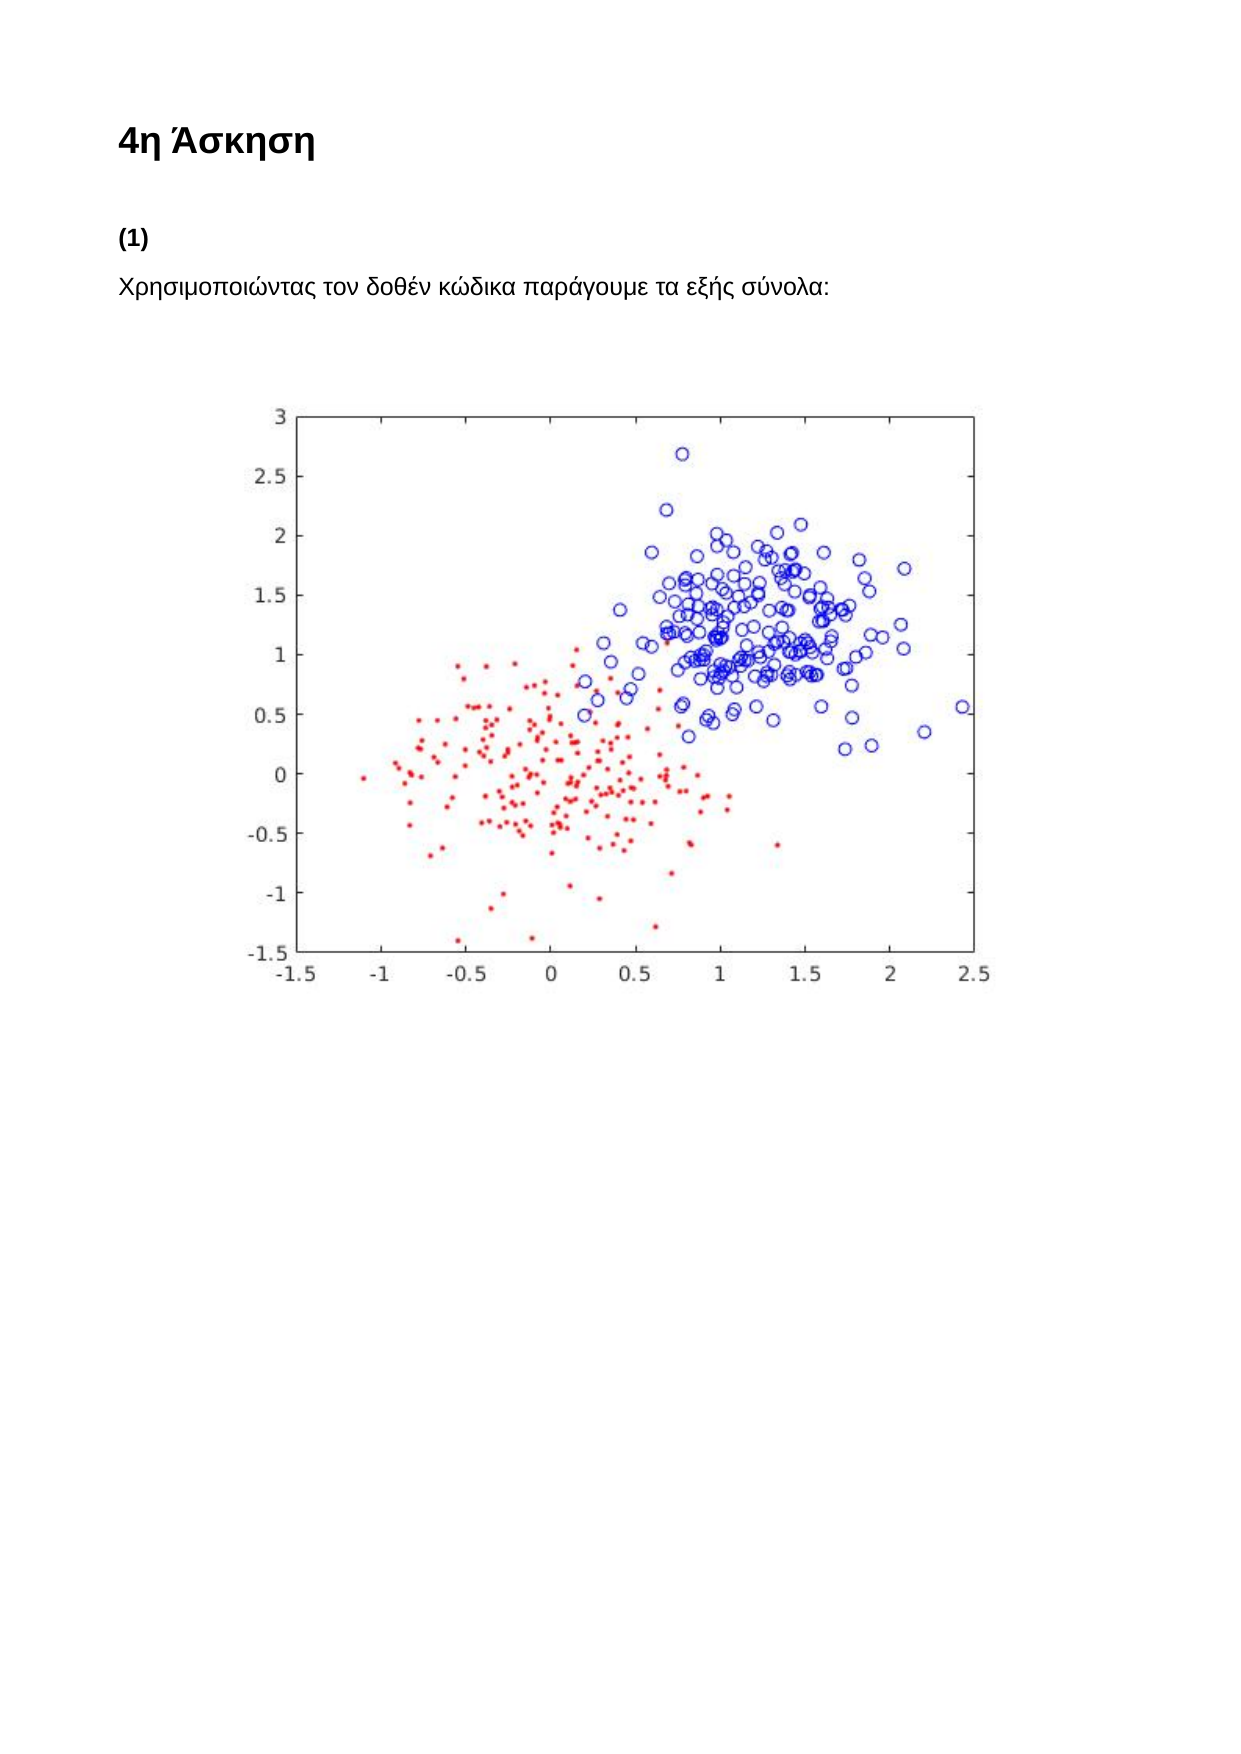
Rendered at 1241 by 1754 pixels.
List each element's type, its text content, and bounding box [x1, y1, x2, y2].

text Χρησιμοποιώντας τον δοθέν κώδικα παράγουμε τα εξής σύνολα: [118, 272, 1122, 301]
subtitle 4η Άσκηση [118, 118, 1122, 161]
text (1) [118, 223, 1122, 252]
picture [182, 368, 1058, 1025]
